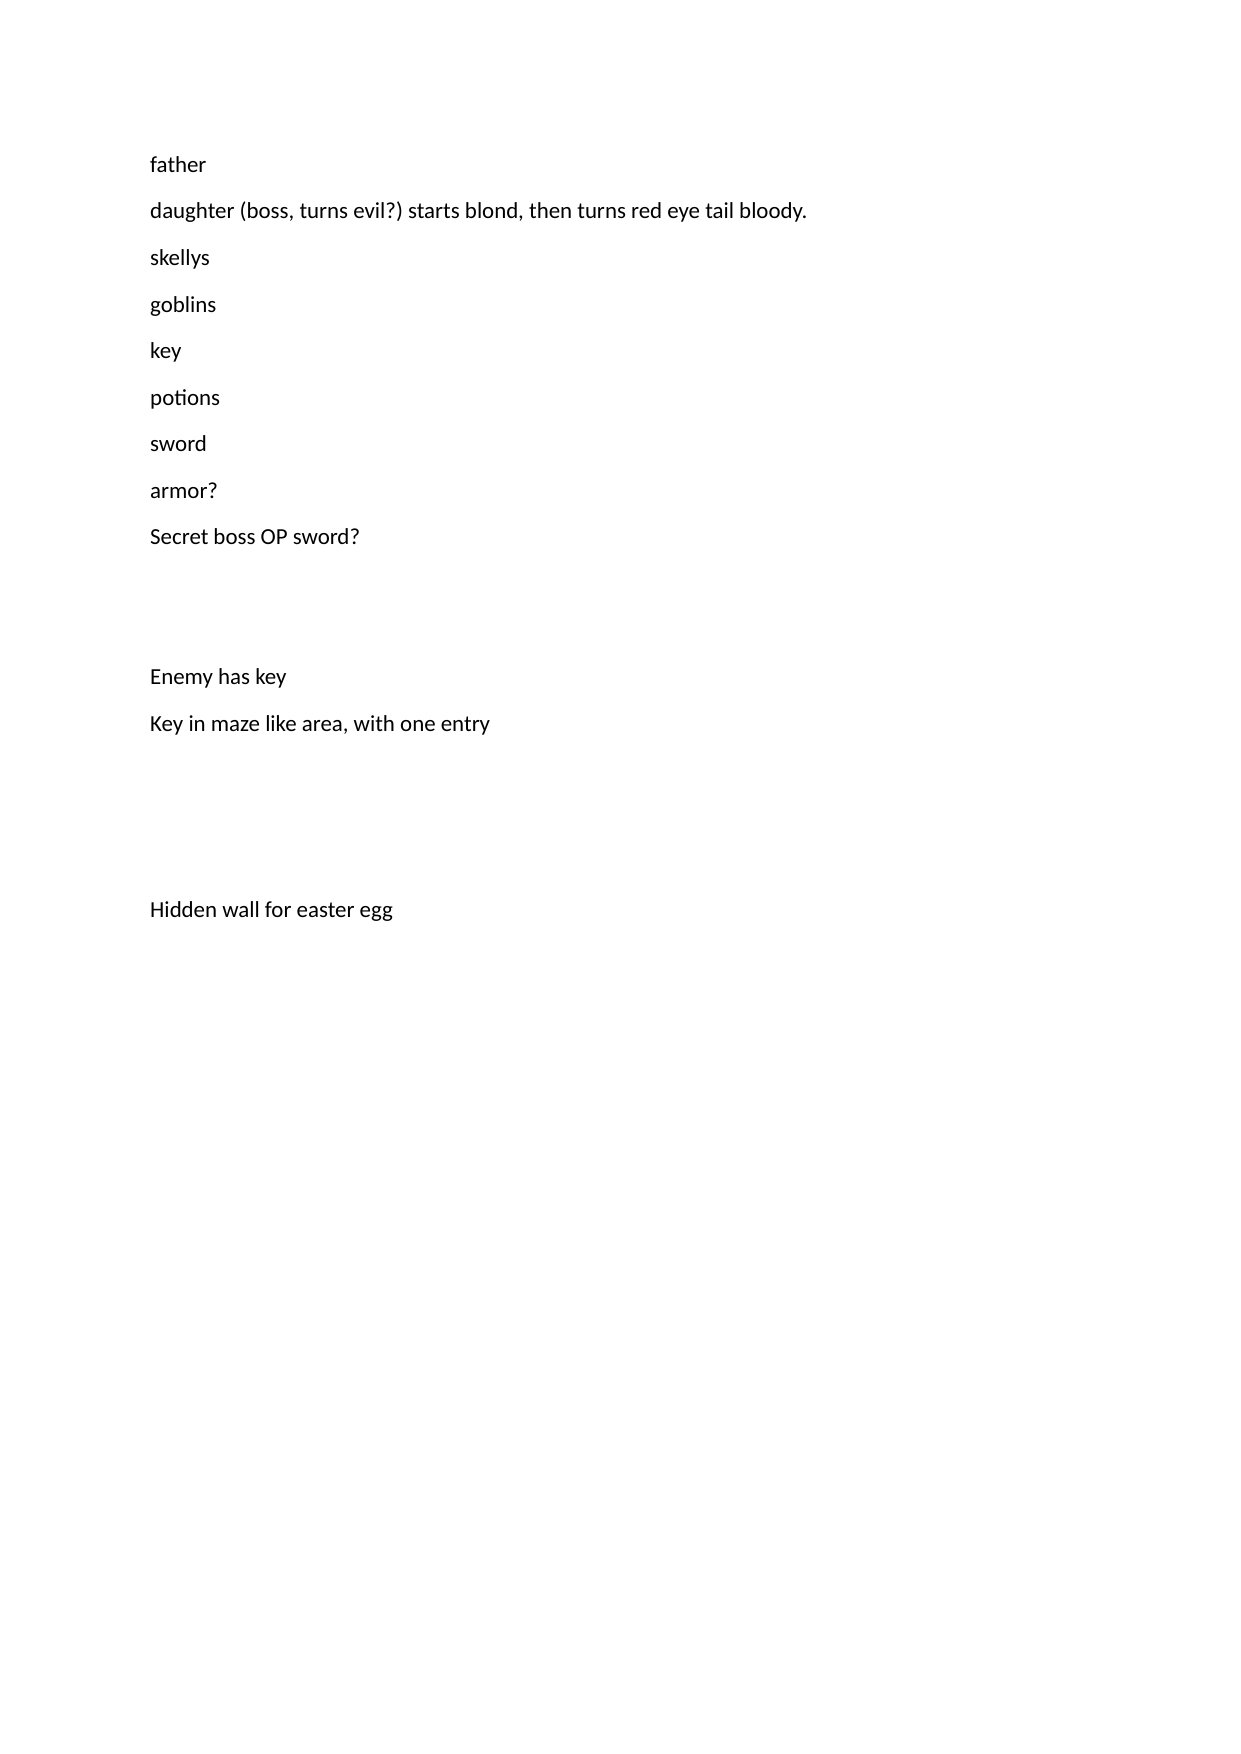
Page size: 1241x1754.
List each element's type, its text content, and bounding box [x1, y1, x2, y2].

text goblins [150, 290, 1090, 318]
text father [150, 150, 1090, 178]
text skellys [150, 243, 1090, 271]
text key [150, 336, 1090, 364]
text Enemy has key [150, 662, 1090, 690]
text sword [150, 429, 1090, 457]
text potions [150, 383, 1090, 411]
text armor? [150, 476, 1090, 504]
text Hidden wall for easter egg [150, 895, 1090, 923]
text Key in maze like area, with one entry [150, 709, 1090, 737]
text Secret boss OP sword? [150, 522, 1090, 551]
text daughter (boss, turns evil?) starts blond, then turns red eye tail bloody. [150, 197, 1090, 224]
